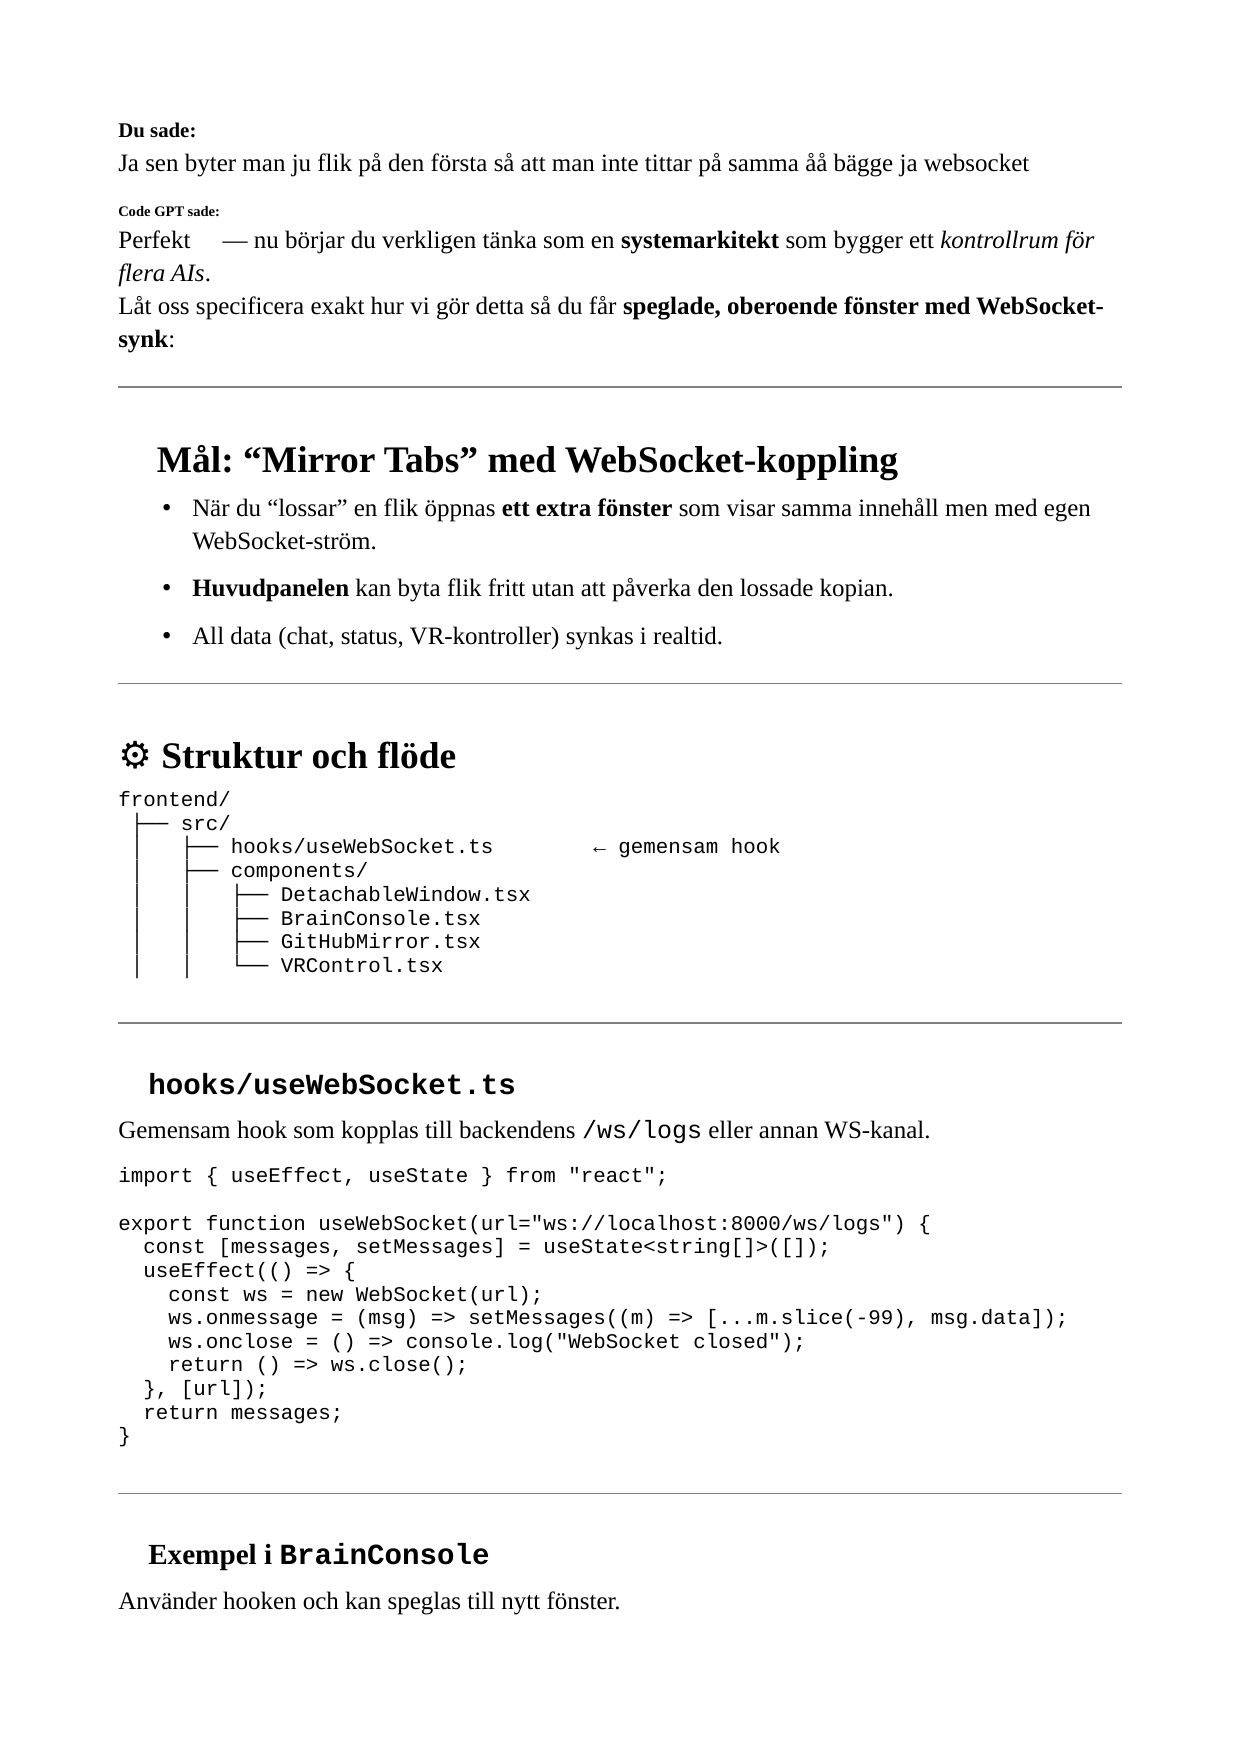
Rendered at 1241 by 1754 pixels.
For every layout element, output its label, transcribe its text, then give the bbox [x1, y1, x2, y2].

text return messages; [118, 1402, 1122, 1425]
text }, [url]); [118, 1378, 1122, 1402]
text ws.onclose = () => console.log("WebSocket closed"); [118, 1331, 1122, 1354]
text ├── src/ [137, 813, 1122, 837]
text ws.onmessage = (msg) => setMessages((m) => [...m.slice(-99), msg.data]); [118, 1307, 1122, 1331]
text │ │ └── VRControl.tsx [137, 955, 186, 978]
subtitle 🔌 hooks/useWebSocket.ts [118, 1067, 1122, 1103]
list När du “lossar” en flik öppnas ett extra fönster som visar samma innehåll men med egen WebSocket-ström. [162, 493, 1122, 554]
text ├── src/ [118, 813, 136, 837]
subtitle Du sade: [118, 118, 1122, 142]
text Använder hooken och kan speglas till nytt fönster. [118, 1586, 1122, 1615]
subtitle 🧠 Exempel i BrainConsole [118, 1537, 1122, 1573]
text frontend/ [118, 789, 1122, 813]
text } [118, 1425, 1122, 1449]
text │ │ └── VRControl.tsx [187, 955, 1122, 978]
text export function useWebSocket(url="ws://localhost:8000/ws/logs") { [118, 1213, 1122, 1236]
text Gemensam hook som kopplas till backendens /ws/logs eller annan WS-kanal. [118, 1115, 1122, 1146]
subtitle ⚙️ Struktur och flöde [118, 734, 1122, 777]
text │ ├── hooks/useWebSocket.ts ← gemensam hook [118, 837, 1122, 860]
text Ja sen byter man ju flik på den första så att man inte tittar på samma åå bägge ja websocket [118, 148, 1122, 177]
text useEffect(() => { [118, 1260, 1122, 1283]
subtitle Code GPT sade: [118, 202, 1122, 219]
text const ws = new WebSocket(url); [118, 1283, 1122, 1307]
text return () => ws.close(); [118, 1354, 1122, 1378]
text │ │ ├── GitHubMirror.tsx [118, 931, 1122, 955]
text import { useEffect, useState } from "react"; [118, 1165, 1122, 1189]
list All data (chat, status, VR-kontroller) synkas i realtid. [162, 621, 1122, 650]
list Huvudpanelen kan byta flik fritt utan att påverka den lossade kopian. [162, 573, 1122, 602]
text │ │ ├── BrainConsole.tsx [118, 907, 1122, 931]
text const [messages, setMessages] = useState<string[]>([]); [118, 1236, 1122, 1260]
subtitle 🧩 Mål: “Mirror Tabs” med WebSocket-koppling [118, 437, 1122, 480]
text │ │ ├── DetachableWindow.tsx [137, 884, 186, 907]
text │ ├── components/ [118, 860, 1122, 884]
text Perfekt ✅ — nu börjar du verkligen tänka som en systemarkitekt som bygger ett kontrollrum för flera AIs. Låt oss specificera exakt hur vi gör detta så du får speglade, oberoende fönster med WebSocket-synk: [118, 225, 1122, 353]
text │ │ ├── DetachableWindow.tsx [187, 884, 236, 907]
text │ │ ├── DetachableWindow.tsx [237, 884, 1122, 907]
